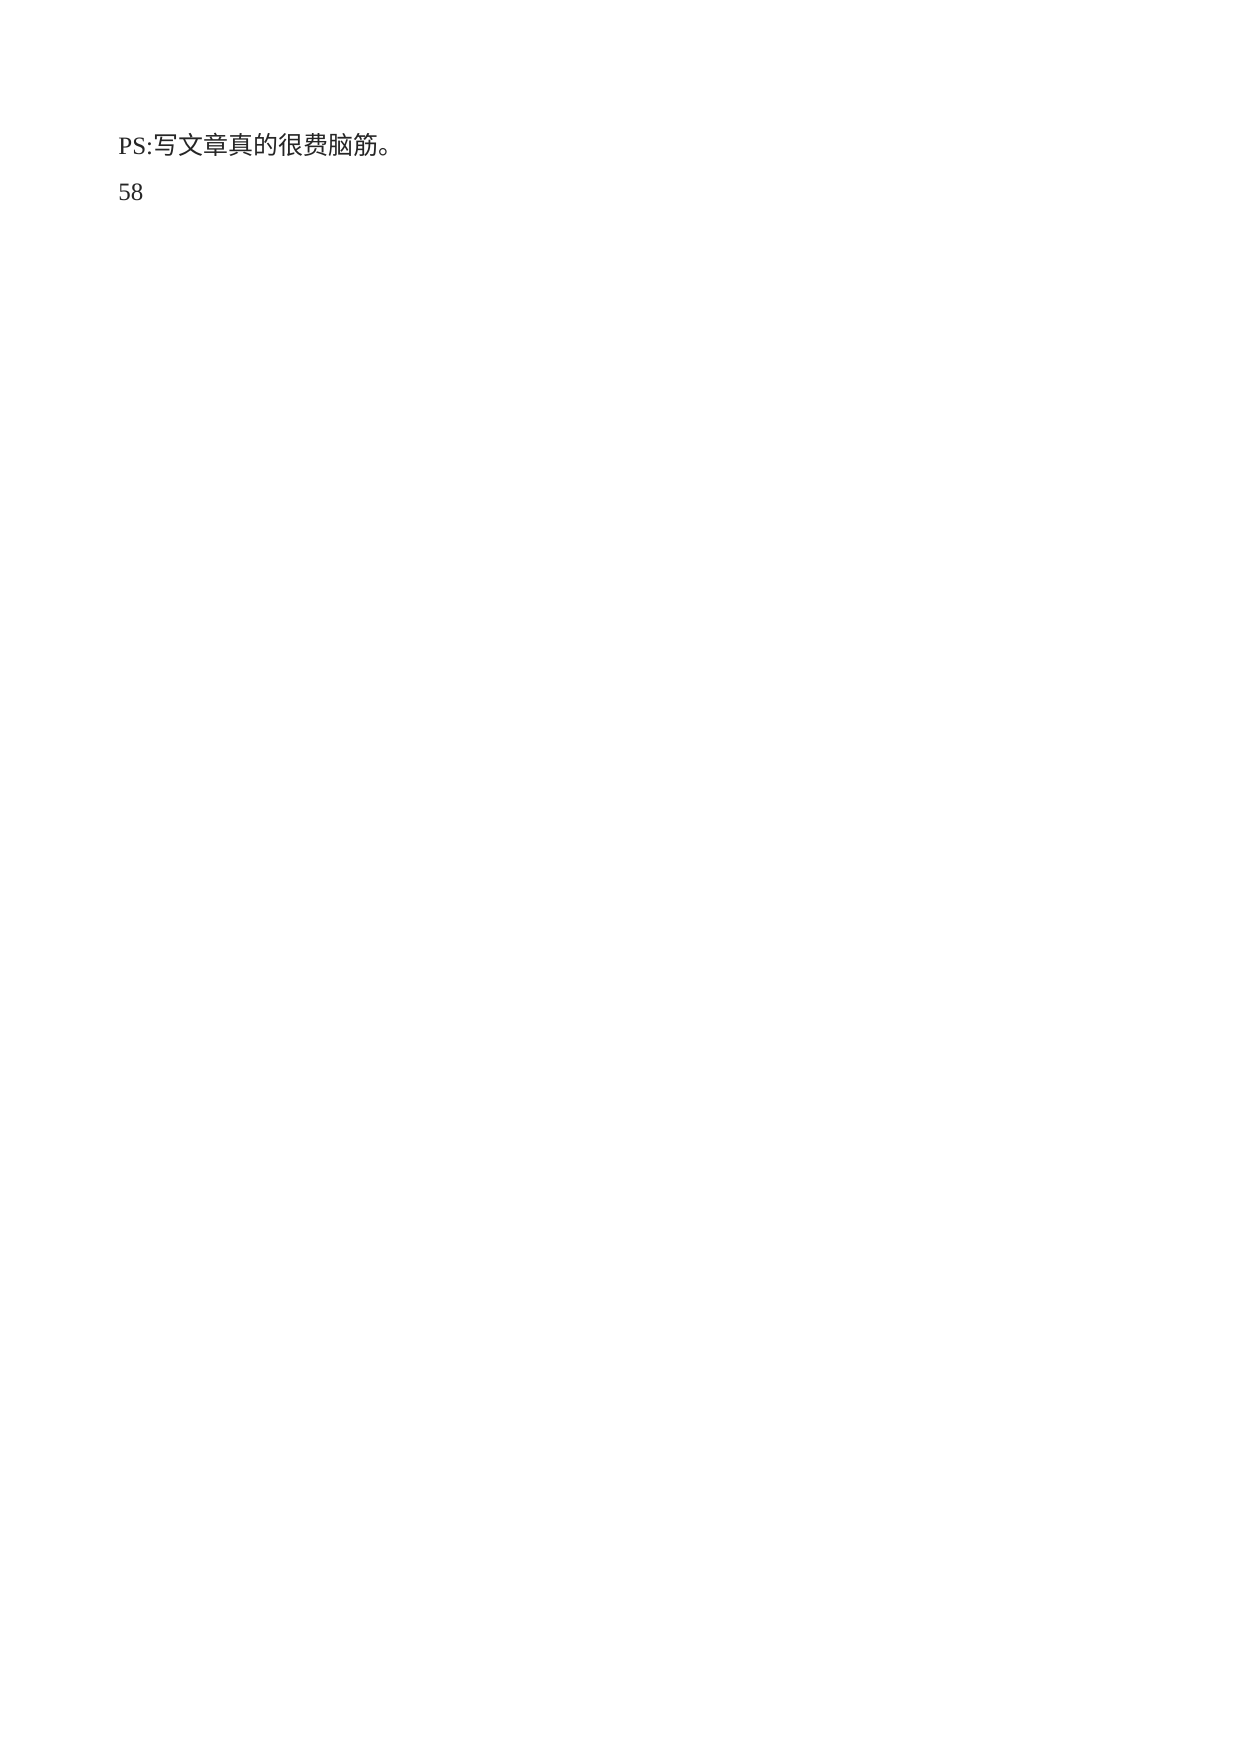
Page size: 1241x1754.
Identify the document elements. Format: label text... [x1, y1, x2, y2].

text PS:写文章真的很费脑筋。 [118, 118, 1122, 162]
text 58 [118, 162, 1122, 206]
